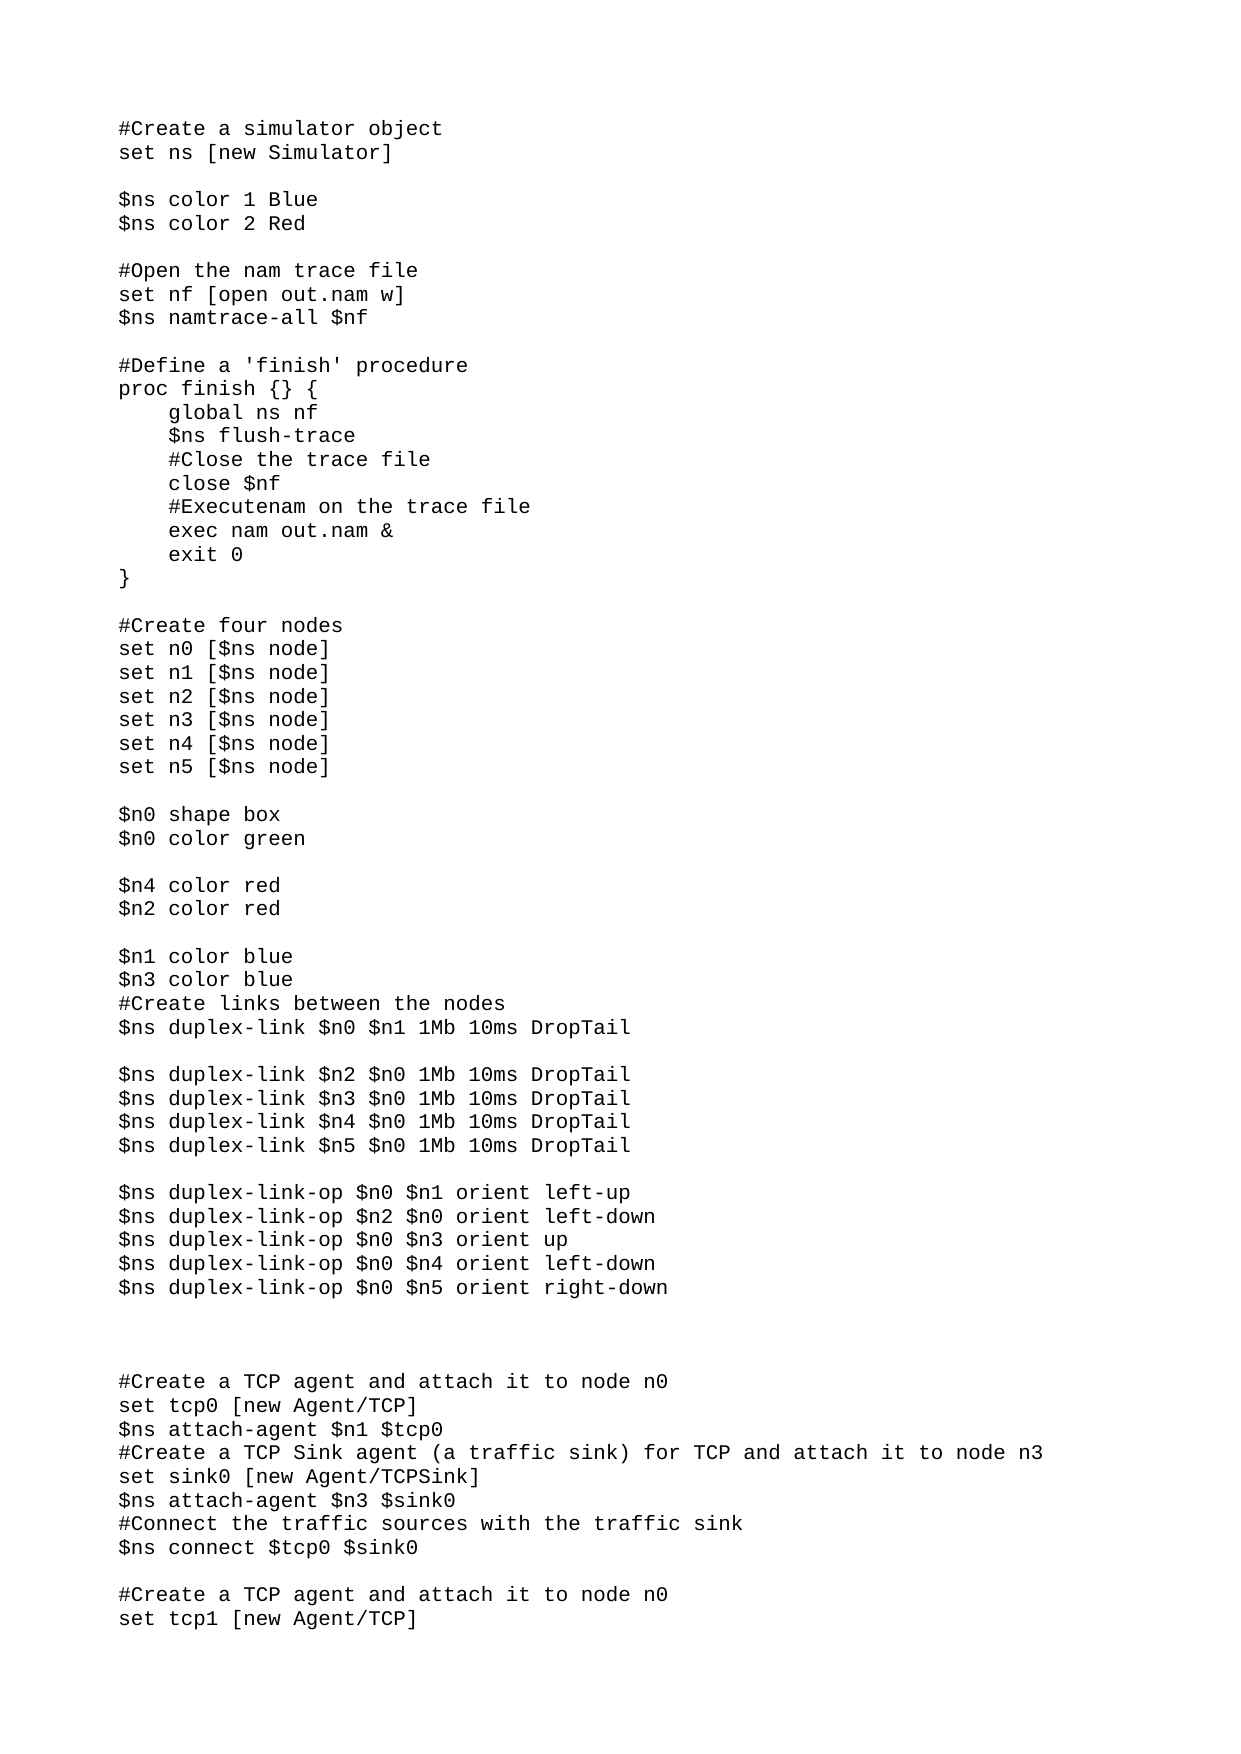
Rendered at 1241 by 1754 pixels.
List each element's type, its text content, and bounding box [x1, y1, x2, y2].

text } [118, 567, 1122, 591]
text close $nf [118, 473, 1122, 496]
text set sink0 [new Agent/TCPSink] [118, 1466, 1122, 1489]
text proc finish {} { [118, 378, 1122, 402]
text #Define a 'finish' procedure [118, 354, 1122, 378]
text $ns duplex-link-op $n2 $n0 orient left-down [118, 1206, 1122, 1229]
text $ns attach-agent $n1 $tcp0 [118, 1419, 1122, 1442]
text set ns [new Simulator] [118, 142, 1122, 165]
text $ns duplex-link-op $n0 $n4 orient left-down [118, 1253, 1122, 1277]
text $ns color 2 Red [118, 213, 1122, 236]
text set tcp0 [new Agent/TCP] [118, 1395, 1122, 1419]
text #Create a TCP agent and attach it to node n0 [118, 1584, 1122, 1608]
text #Open the nam trace file [118, 260, 1122, 284]
text $n4 color red [118, 875, 1122, 898]
text $ns duplex-link-op $n0 $n3 orient up [118, 1229, 1122, 1253]
text $ns duplex-link-op $n0 $n1 orient left-up [118, 1182, 1122, 1206]
text set n1 [$ns node] [118, 662, 1122, 686]
text $ns flush-trace [118, 426, 1122, 449]
text #Close the trace file [118, 449, 1122, 473]
text $n3 color blue [118, 969, 1122, 993]
text $ns color 1 Blue [118, 189, 1122, 213]
text $n0 shape box [118, 804, 1122, 827]
text $ns duplex-link $n5 $n0 1Mb 10ms DropTail [118, 1135, 1122, 1158]
text #Create a simulator object [118, 118, 1122, 142]
text set n4 [$ns node] [118, 733, 1122, 757]
text $ns duplex-link-op $n0 $n5 orient right-down [118, 1277, 1122, 1300]
text set n0 [$ns node] [118, 638, 1122, 662]
text $ns duplex-link $n0 $n1 1Mb 10ms DropTail [118, 1017, 1122, 1040]
text #Executenam on the trace file [118, 496, 1122, 520]
text $ns connect $tcp0 $sink0 [118, 1537, 1122, 1561]
text $ns duplex-link $n3 $n0 1Mb 10ms DropTail [118, 1088, 1122, 1111]
text $n2 color red [118, 898, 1122, 922]
text set nf [open out.nam w] [118, 284, 1122, 307]
text set n2 [$ns node] [118, 686, 1122, 709]
text #Create a TCP Sink agent (a traffic sink) for TCP and attach it to node n3 [118, 1442, 1122, 1466]
text $ns duplex-link $n4 $n0 1Mb 10ms DropTail [118, 1111, 1122, 1135]
text $n1 color blue [118, 946, 1122, 969]
text $ns namtrace-all $nf [118, 307, 1122, 331]
text $ns duplex-link $n2 $n0 1Mb 10ms DropTail [118, 1064, 1122, 1088]
text set tcp1 [new Agent/TCP] [118, 1608, 1122, 1631]
text #Connect the traffic sources with the traffic sink [118, 1513, 1122, 1537]
text set n5 [$ns node] [118, 757, 1122, 780]
text #Create a TCP agent and attach it to node n0 [118, 1371, 1122, 1395]
text $n0 color green [118, 827, 1122, 851]
text global ns nf [118, 402, 1122, 426]
text exit 0 [118, 544, 1122, 567]
text exec nam out.nam & [118, 520, 1122, 544]
text set n3 [$ns node] [118, 709, 1122, 733]
text $ns attach-agent $n3 $sink0 [118, 1489, 1122, 1513]
text #Create four nodes [118, 615, 1122, 638]
text #Create links between the nodes [118, 993, 1122, 1017]
